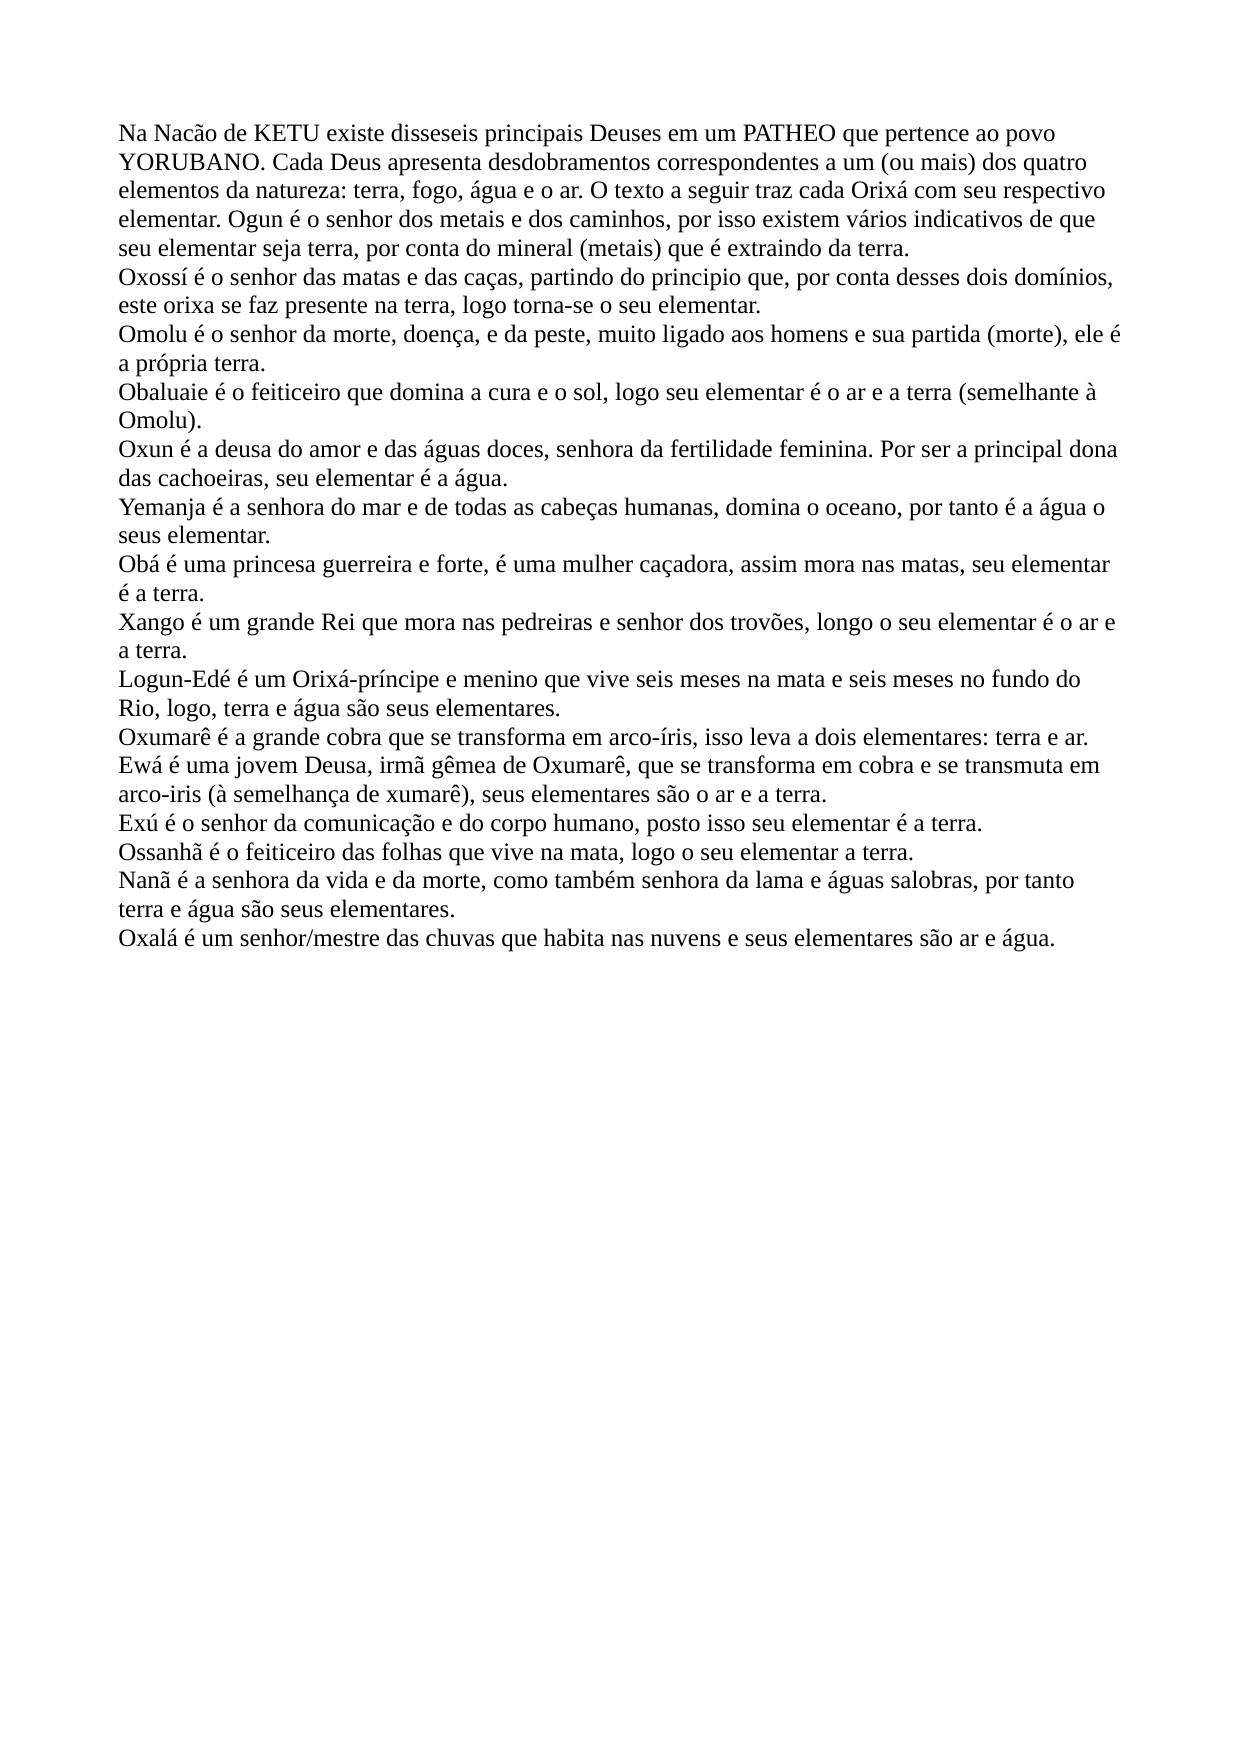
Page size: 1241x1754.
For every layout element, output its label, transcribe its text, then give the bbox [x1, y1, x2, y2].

text Ewá é uma jovem Deusa, irmã gêmea de Oxumarê, que se transforma em cobra e se transmuta em arco-iris (à semelhança de xumarê), seus elementares são o ar e a terra. [118, 751, 1122, 808]
text Logun-Edé é um Orixá-príncipe e menino que vive seis meses na mata e seis meses no fundo do Rio, logo, terra e água são seus elementares. [118, 664, 1122, 722]
text Oxossí é o senhor das matas e das caças, partindo do principio que, por conta desses dois domínios, este orixa se faz presente na terra, logo torna-se o seu elementar. [118, 262, 1122, 319]
text Oxalá é um senhor/mestre das chuvas que habita nas nuvens e seus elementares são ar e água. [118, 923, 1122, 952]
text Obaluaie é o feiticeiro que domina a cura e o sol, logo seu elementar é o ar e a terra (semelhante à Omolu). [118, 377, 1122, 434]
text Na Nacão de KETU existe disseseis principais Deuses em um PATHEO que pertence ao povo YORUBANO. Cada Deus apresenta desdobramentos correspondentes a um (ou mais) dos quatro elementos da natureza: terra, fogo, água e o ar. O texto a seguir traz cada Orixá com seu respectivo elementar. Ogun é o senhor dos metais e dos caminhos, por isso existem vários indicativos de que seu elementar seja terra, por conta do mineral (metais) que é extraindo da terra. [118, 118, 1122, 262]
text Xango é um grande Rei que mora nas pedreiras e senhor dos trovões, longo o seu elementar é o ar e a terra. [118, 607, 1122, 664]
text Oxumarê é a grande cobra que se transforma em arco-íris, isso leva a dois elementares: terra e ar. [118, 722, 1122, 751]
text Exú é o senhor da comunicação e do corpo humano, posto isso seu elementar é a terra. [118, 808, 1122, 837]
text Yemanja é a senhora do mar e de todas as cabeças humanas, domina o oceano, por tanto é a água o seus elementar. [118, 492, 1122, 549]
text Ossanhã é o feiticeiro das folhas que vive na mata, logo o seu elementar a terra. [118, 837, 1122, 866]
text Obá é uma princesa guerreira e forte, é uma mulher caçadora, assim mora nas matas, seu elementar é a terra. [118, 549, 1122, 607]
text Omolu é o senhor da morte, doença, e da peste, muito ligado aos homens e sua partida (morte), ele é a própria terra. [118, 319, 1122, 377]
text Oxun é a deusa do amor e das águas doces, senhora da fertilidade feminina. Por ser a principal dona das cachoeiras, seu elementar é a água. [118, 434, 1122, 492]
text Nanã é a senhora da vida e da morte, como também senhora da lama e águas salobras, por tanto terra e água são seus elementares. [118, 866, 1122, 923]
